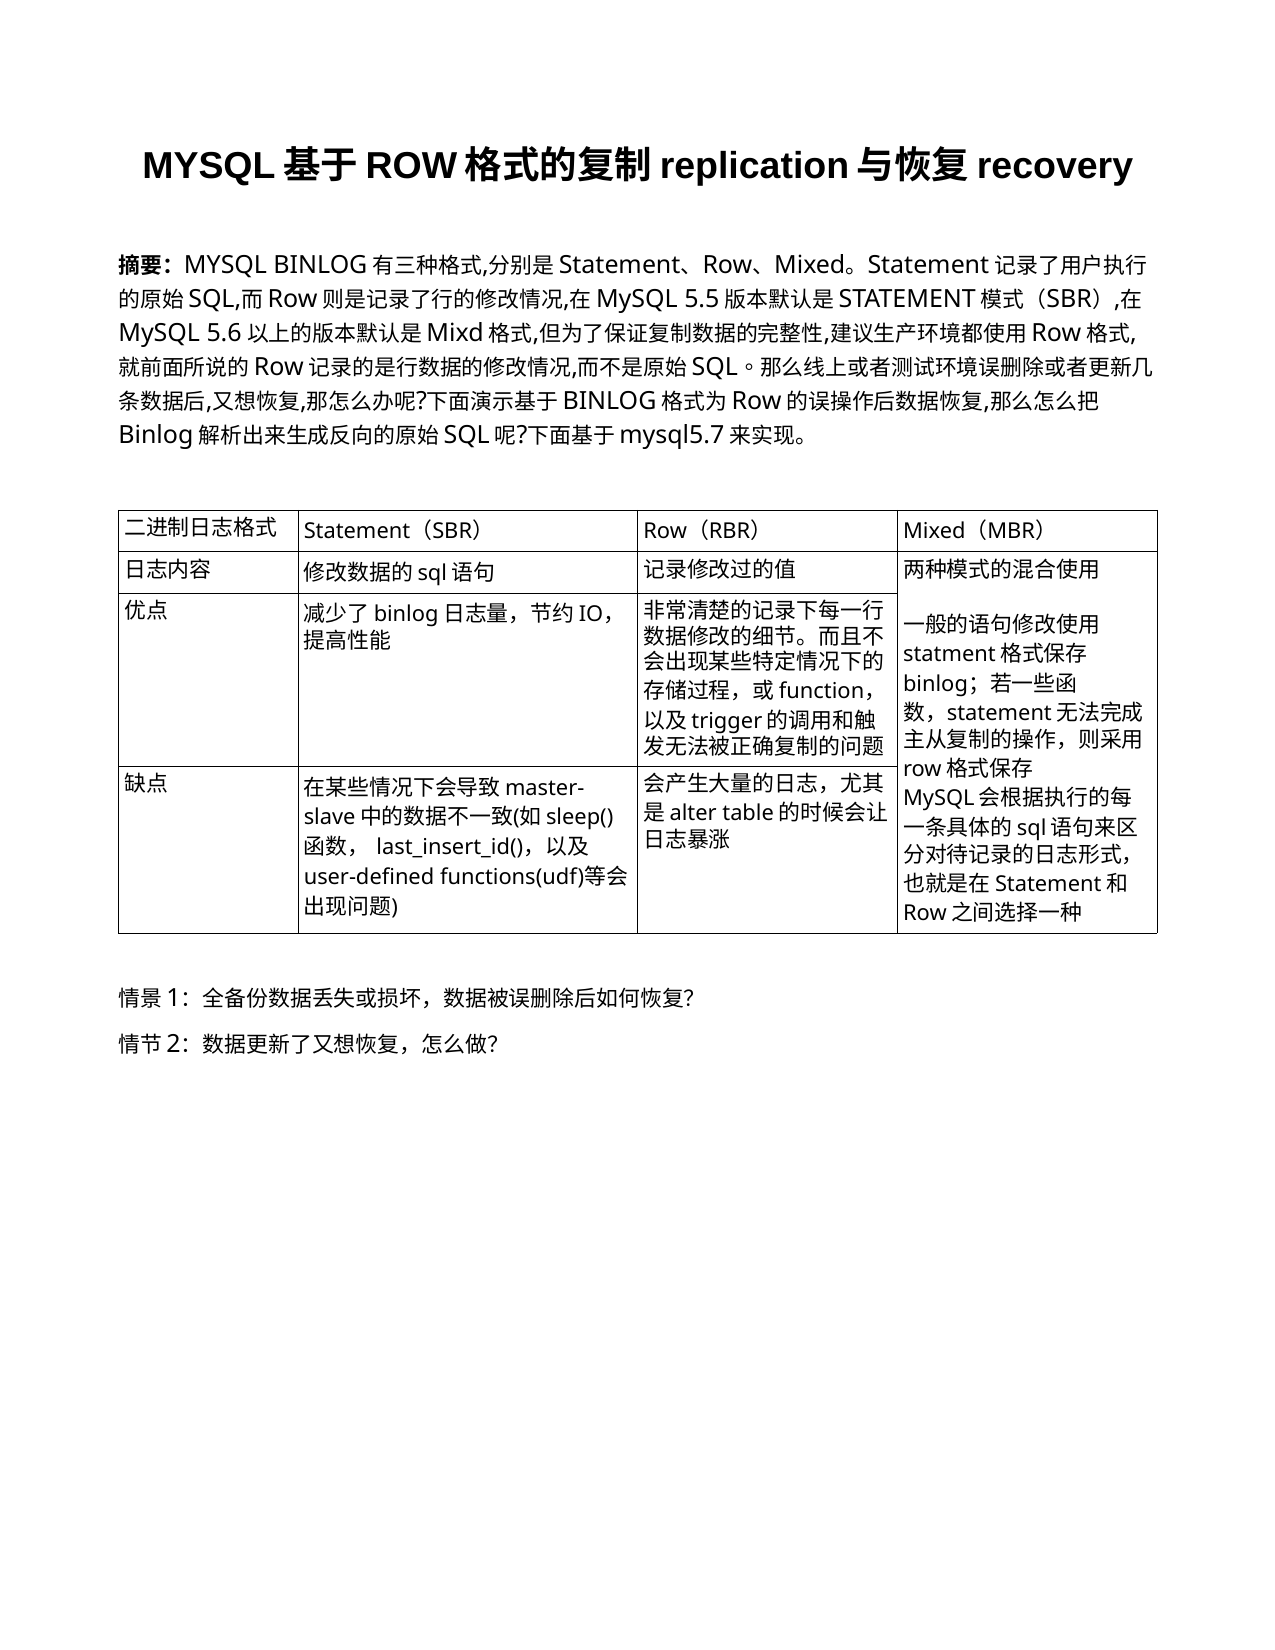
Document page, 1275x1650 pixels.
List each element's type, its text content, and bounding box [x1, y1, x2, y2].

table_cell 非常清楚的记录下每一行数据修改的细节。而且不会出现某些特定情况下的存储过程，或function，以及trigger的调用和触发无法被正确复制的问题 [638, 594, 897, 766]
table_cell 日志内容 [119, 552, 298, 592]
table_cell 在某些情况下会导致master-slave中的数据不一致(如sleep()函数， last_insert_id()，以及user-defined functions(udf)等会出现问题) [299, 767, 637, 933]
table_cell 缺点 [119, 767, 298, 933]
text 情景1：全备份数据丢失或损坏，数据被误删除后如何恢复？ [118, 979, 1157, 1013]
text 摘要：MYSQL BINLOG有三种格式,分别是Statement、Row、Mixed。Statement记录了用户执行的原始SQL,而Row则是记录了行的修改情况,在MySQL 5.5版本默认是STATEMENT模式（SBR）,在MySQL 5.6以上的版本默认是Mixd格式,但为了保证复制数据的完整性,建议生产环境都使用Row格式,就前面所说的Row记录的是行数据的修改情况,而不是原始SQL。那么线上或者测试环境误删除或者更新几条数据后,又想恢复,那怎么办呢?下面演示基于BINLOG格式为Row的误操作后数据恢复,那么怎么把Binlog解析出来生成反向的原始SQL呢?下面基于mysql5.7来实现。 [118, 246, 1157, 451]
table_cell 会产生大量的日志，尤其是alter table的时候会让日志暴涨 [638, 767, 897, 933]
table_cell 记录修改过的值 [638, 552, 897, 592]
table_header Mixed（MBR） [898, 511, 1157, 551]
title MYSQL基于ROW格式的复制replication与恢复recovery [118, 143, 1157, 187]
table_cell 优点 [119, 594, 298, 766]
table_header Row（RBR） [638, 511, 897, 551]
table_header 二进制日志格式 [119, 511, 298, 551]
table_cell 减少了binlog日志量，节约IO，提高性能 [299, 594, 637, 766]
text 情节2：数据更新了又想恢复，怎么做？ [118, 1026, 1157, 1060]
table_header Statement（SBR） [299, 511, 637, 551]
table_cell 修改数据的sql语句 [299, 552, 637, 592]
table_cell 两种模式的混合使用 一般的语句修改使用statment格式保存binlog；若一些函数，statement无法完成主从复制的操作，则采用row格式保存 MySQL会根据执行的每一条具体的sql语句来区分对待记录的日志形式，也就是在Statement和Row之间选择一种 [898, 552, 1157, 933]
